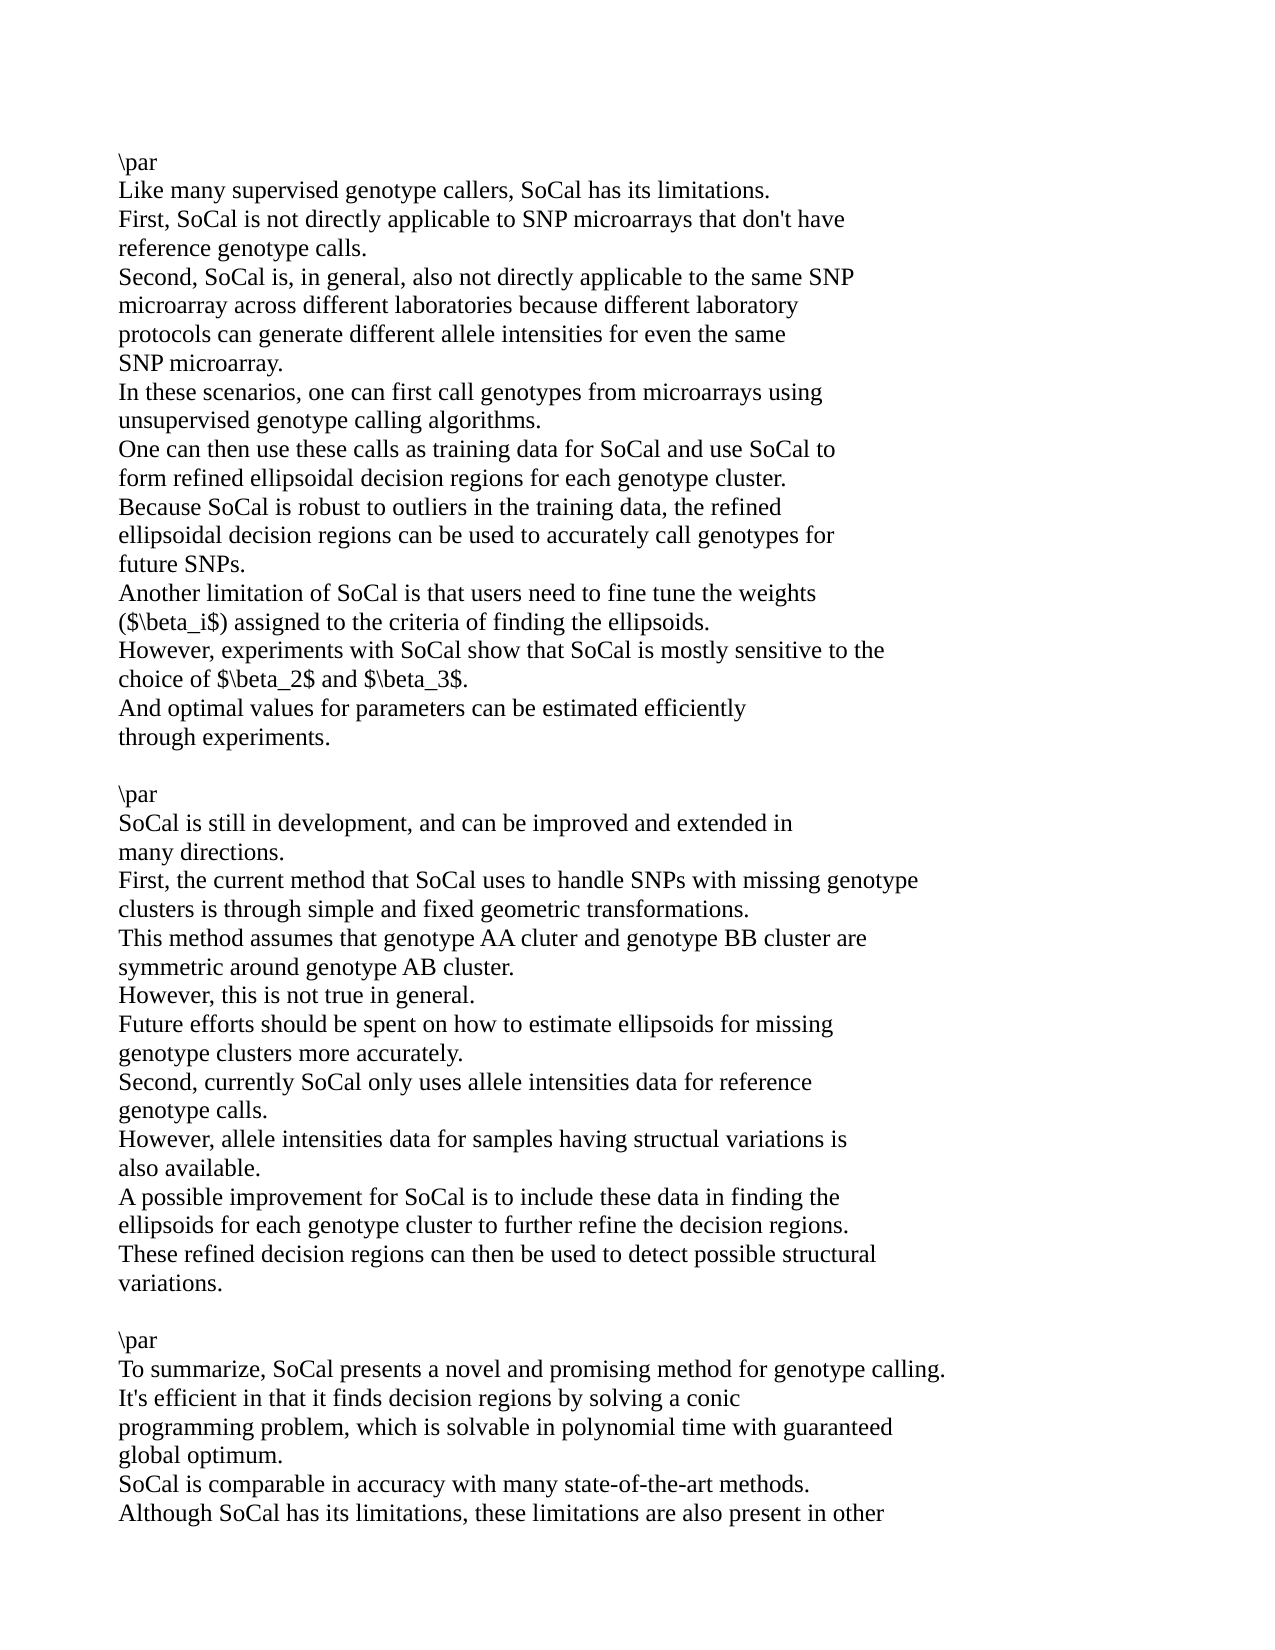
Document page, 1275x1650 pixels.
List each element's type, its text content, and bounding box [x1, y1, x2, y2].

text These refined decision regions can then be used to detect possible structural [118, 1239, 1157, 1268]
text future SNPs. [118, 549, 1157, 578]
text However, allele intensities data for samples having structual variations is [118, 1124, 1157, 1153]
text First, SoCal is not directly applicable to SNP microarrays that don't have [118, 204, 1157, 233]
text Second, SoCal is, in general, also not directly applicable to the same SNP [118, 262, 1157, 291]
text It's efficient in that it finds decision regions by solving a conic [118, 1383, 1157, 1412]
text microarray across different laboratories because different laboratory [118, 291, 1157, 319]
text SoCal is comparable in accuracy with many state-of-the-art methods. [118, 1469, 1157, 1498]
text genotype clusters more accurately. [118, 1038, 1157, 1067]
text ($\beta_i$) assigned to the criteria of finding the ellipsoids. [118, 607, 1157, 636]
text One can then use these calls as training data for SoCal and use SoCal to [118, 434, 1157, 463]
text Second, currently SoCal only uses allele intensities data for reference [118, 1067, 1157, 1096]
text through experiments. [118, 722, 1157, 751]
text many directions. [118, 837, 1157, 866]
text \par [118, 1326, 1157, 1354]
text To summarize, SoCal presents a novel and promising method for genotype calling. [118, 1354, 1157, 1383]
text SoCal is still in development, and can be improved and extended in [118, 808, 1157, 837]
text genotype calls. [118, 1096, 1157, 1124]
text \par [118, 779, 1157, 808]
text choice of $\beta_2$ and $\beta_3$. [118, 664, 1157, 693]
text global optimum. [118, 1441, 1157, 1469]
text SNP microarray. [118, 348, 1157, 377]
text And optimal values for parameters can be estimated efficiently [118, 693, 1157, 722]
text This method assumes that genotype AA cluter and genotype BB cluster are [118, 923, 1157, 952]
text Future efforts should be spent on how to estimate ellipsoids for missing [118, 1009, 1157, 1038]
text symmetric around genotype AB cluster. [118, 952, 1157, 981]
text Another limitation of SoCal is that users need to fine tune the weights [118, 578, 1157, 607]
text Although SoCal has its limitations, these limitations are also present in other [118, 1498, 1157, 1527]
text variations. [118, 1268, 1157, 1297]
text form refined ellipsoidal decision regions for each genotype cluster. [118, 463, 1157, 492]
text also available. [118, 1153, 1157, 1182]
text ellipsoidal decision regions can be used to accurately call genotypes for [118, 521, 1157, 549]
text However, this is not true in general. [118, 981, 1157, 1009]
text ellipsoids for each genotype cluster to further refine the decision regions. [118, 1211, 1157, 1239]
text protocols can generate different allele intensities for even the same [118, 319, 1157, 348]
text Like many supervised genotype callers, SoCal has its limitations. [118, 176, 1157, 204]
text programming problem, which is solvable in polynomial time with guaranteed [118, 1412, 1157, 1441]
text A possible improvement for SoCal is to include these data in finding the [118, 1182, 1157, 1211]
text In these scenarios, one can first call genotypes from microarrays using [118, 377, 1157, 406]
text reference genotype calls. [118, 233, 1157, 262]
text First, the current method that SoCal uses to handle SNPs with missing genotype [118, 866, 1157, 894]
text clusters is through simple and fixed geometric transformations. [118, 894, 1157, 923]
text However, experiments with SoCal show that SoCal is mostly sensitive to the [118, 636, 1157, 664]
text Because SoCal is robust to outliers in the training data, the refined [118, 492, 1157, 521]
text unsupervised genotype calling algorithms. [118, 406, 1157, 434]
text \par [118, 147, 1157, 176]
